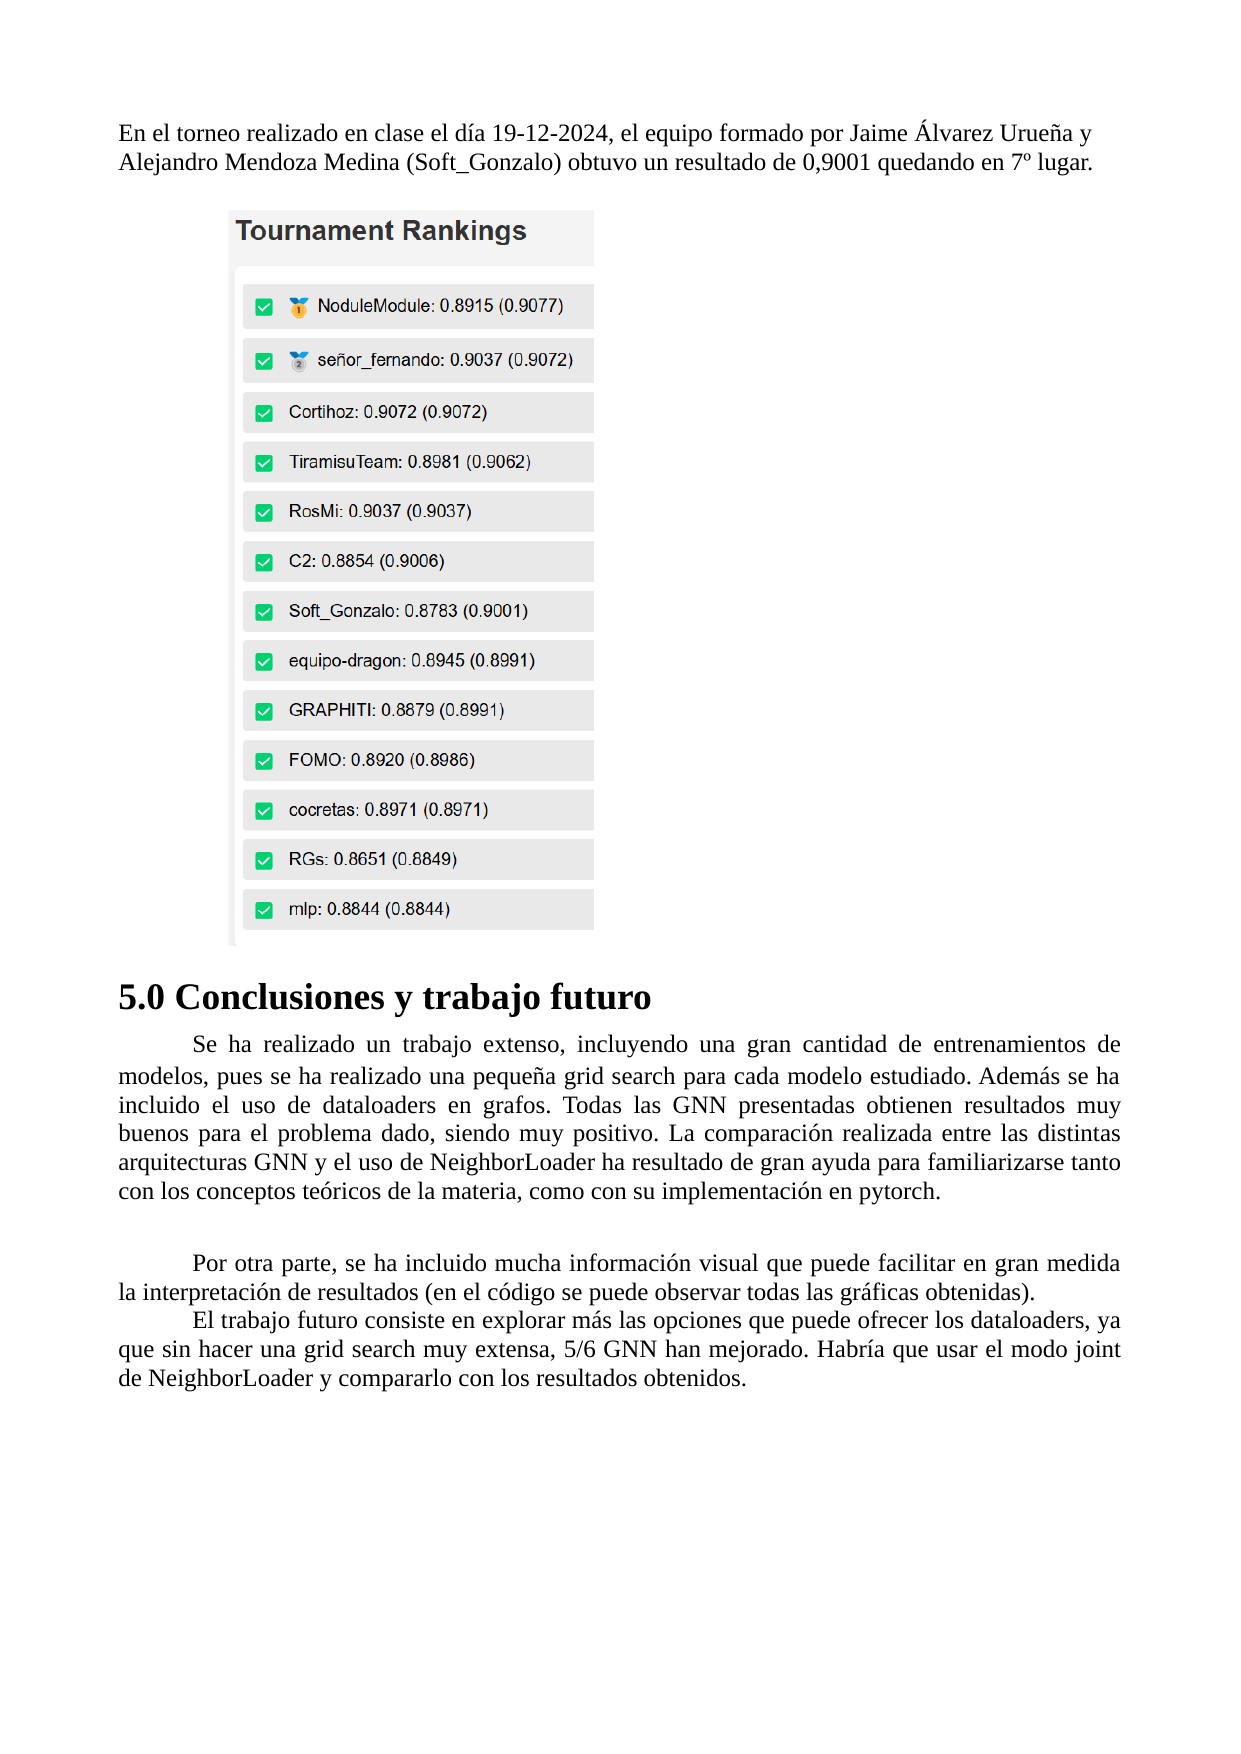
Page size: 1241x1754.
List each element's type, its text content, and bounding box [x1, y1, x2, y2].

text En el torneo realizado en clase el día 19-12-2024, el equipo formado por Jaime Álvarez Urueña y Alejandro Mendoza Medina (Soft_Gonzalo) obtuvo un resultado de 0,9001 quedando en 7º lugar. [118, 118, 1122, 176]
text 5.0 Conclusiones y trabajo futuro [118, 975, 1122, 1018]
text Se ha realizado un trabajo extenso, incluyendo una gran cantidad de entrenamientos de modelos, pues se ha realizado una pequeña grid search para cada modelo estudiado. Además se ha incluido el uso de dataloaders en grafos. Todas las GNN presentadas obtienen resultados muy buenos para el problema dado, siendo muy positivo. La comparación realizada entre las distintas arquitecturas GNN y el uso de NeighborLoader ha resultado de gran ayuda para familiarizarse tanto con los conceptos teóricos de la materia, como con su implementación en pytorch. [118, 1018, 1122, 1205]
picture [228, 210, 1233, 946]
text Por otra parte, se ha incluido mucha información visual que puede facilitar en gran medida la interpretación de resultados (en el código se puede observar todas las gráficas obtenidas). [118, 1248, 1122, 1305]
text El trabajo futuro consiste en explorar más las opciones que puede ofrecer los dataloaders, ya que sin hacer una grid search muy extensa, 5/6 GNN han mejorado. Habría que usar el modo joint de NeighborLoader y compararlo con los resultados obtenidos. [118, 1305, 1122, 1392]
